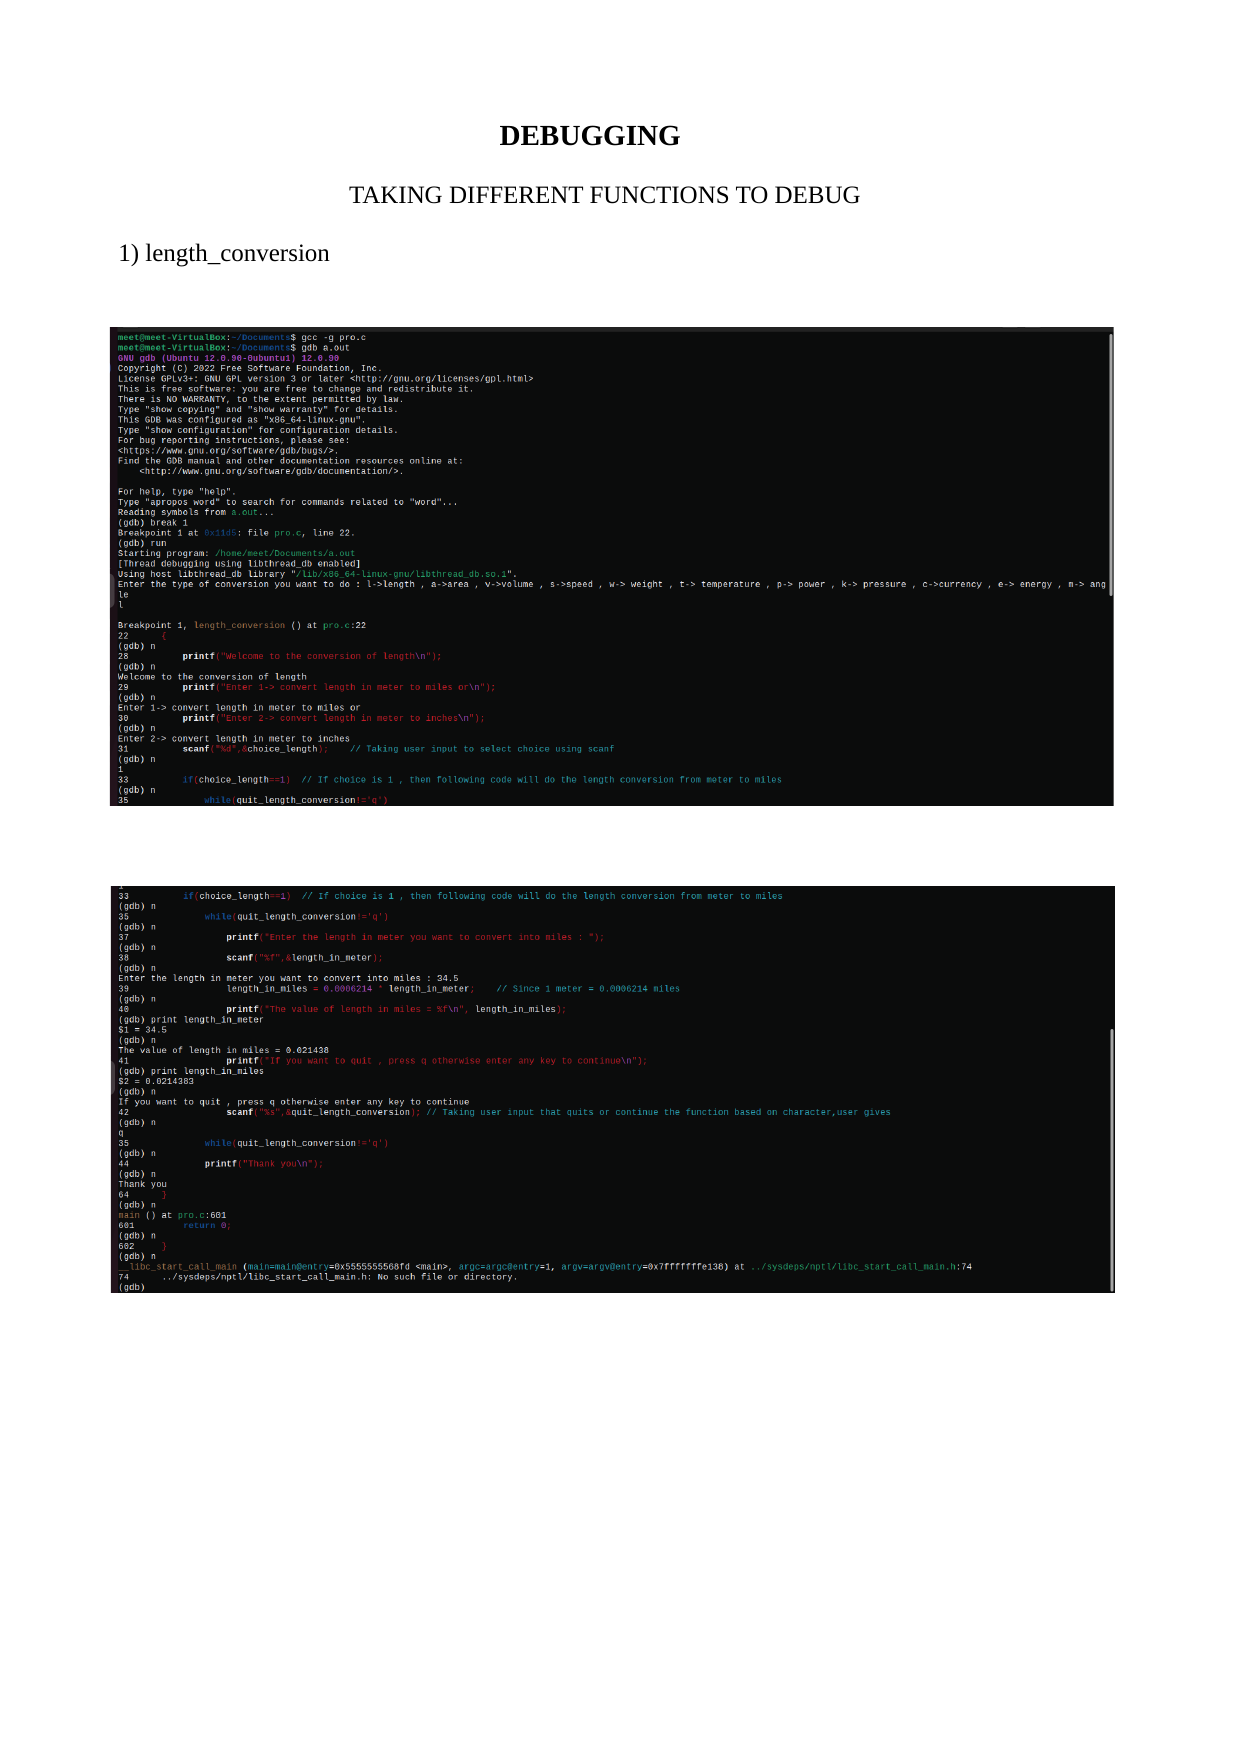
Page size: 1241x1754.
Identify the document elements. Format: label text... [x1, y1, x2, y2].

text DEBUGGING [118, 118, 1122, 152]
text 1) length_conversion [118, 238, 1122, 267]
picture [109, 327, 1114, 806]
text TAKING DIFFERENT FUNCTIONS TO DEBUG [118, 180, 1122, 209]
picture [110, 886, 1115, 1293]
